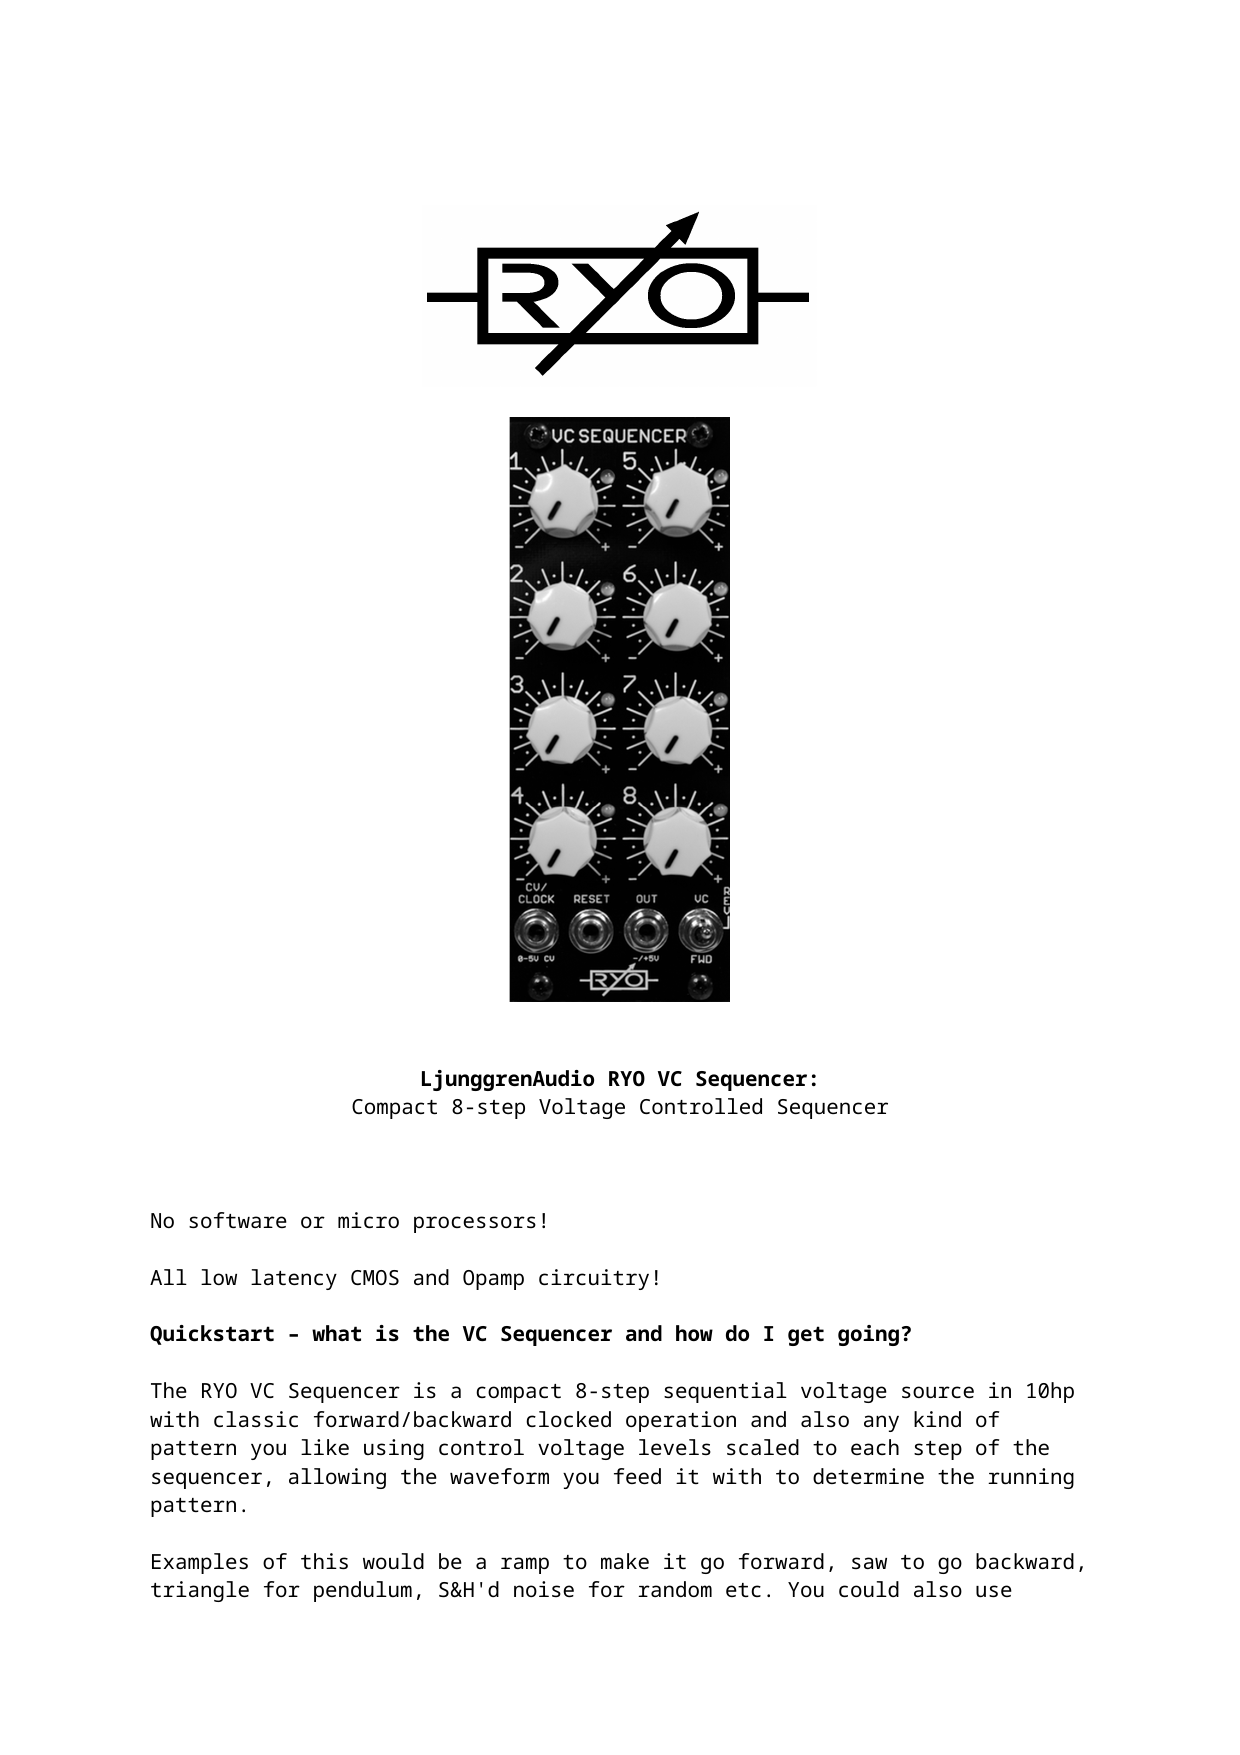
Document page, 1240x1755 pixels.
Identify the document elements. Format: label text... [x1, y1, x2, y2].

text No software or micro processors! [150, 1206, 1089, 1234]
text LjunggrenAudio RYO VC Sequencer: [150, 1035, 1089, 1092]
picture [422, 205, 817, 387]
text Compact 8-step Voltage Controlled Sequencer [150, 1092, 1089, 1121]
text All low latency CMOS and Opamp circuitry! [150, 1263, 1089, 1291]
picture [509, 417, 730, 1002]
text The RYO VC Sequencer is a compact 8-step sequential voltage source in 10hp with classic forward/backward clocked operation and also any kind of pattern you like using control voltage levels scaled to each step of the sequencer, allowing the waveform you feed it with to determine the running pattern. [150, 1376, 1089, 1519]
text Quickstart – what is the VC Sequencer and how do I get going? [150, 1319, 1089, 1348]
text Examples of this would be a ramp to make it go forward, saw to go backward, triangle for pendulum, S&H'd noise for random etc. You could also use [150, 1547, 1089, 1604]
